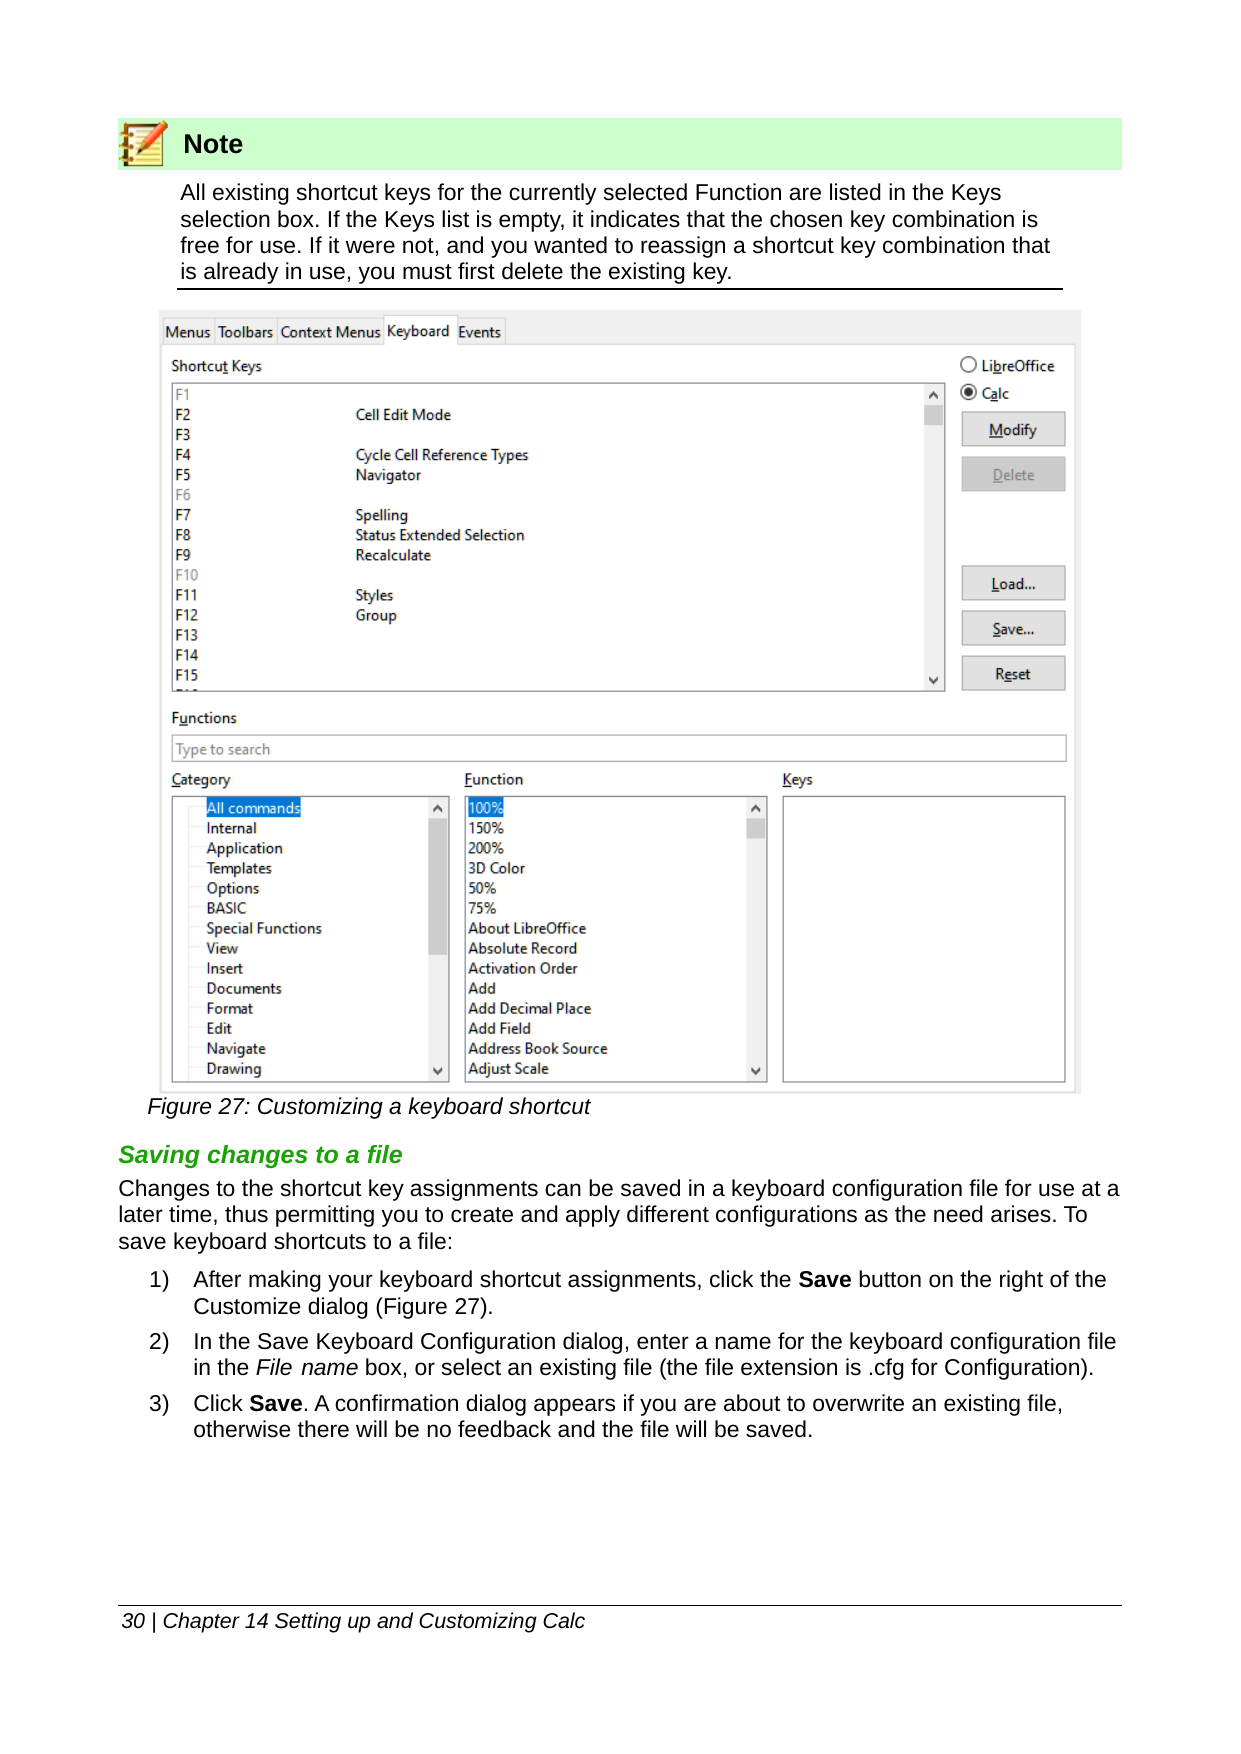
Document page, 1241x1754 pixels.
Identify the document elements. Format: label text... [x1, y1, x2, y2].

picture [119, 119, 170, 170]
list In the Save Keyboard Configuration dialog, enter a name for the keyboard configuration file in the File name box, or select an existing file (the file extension is .cfg for Configuration). [169, 1328, 1122, 1381]
list Click Save. A confirmation dialog appears if you are about to overwrite an existing file, otherwise there will be no feedback and the file will be saved. [169, 1389, 1122, 1442]
subtitle Note [118, 118, 1122, 170]
list Changes to the shortcut key assignments can be saved in a keyboard configuration file for use at a later time, thus permitting you to create and apply different configurations as the need arises. To save keyboard shortcuts to a file: [118, 1175, 1122, 1254]
text Figure 27: Customizing a keyboard shortcut [147, 311, 1093, 1119]
picture [158, 310, 1082, 1094]
list After making your keyboard shortcut assignments, click the Save button on the right of the Customize dialog (Figure 27). [169, 1266, 1122, 1319]
subtitle Saving changes to a file [118, 1140, 1122, 1169]
text All existing shortcut keys for the currently selected Function are listed in the Keys selection box. If the Keys list is empty, it indicates that the chosen key combination is free for use. If it were not, and you wanted to reassign a shortcut key combination that is already in use, you must first delete the existing key. [177, 176, 1063, 288]
